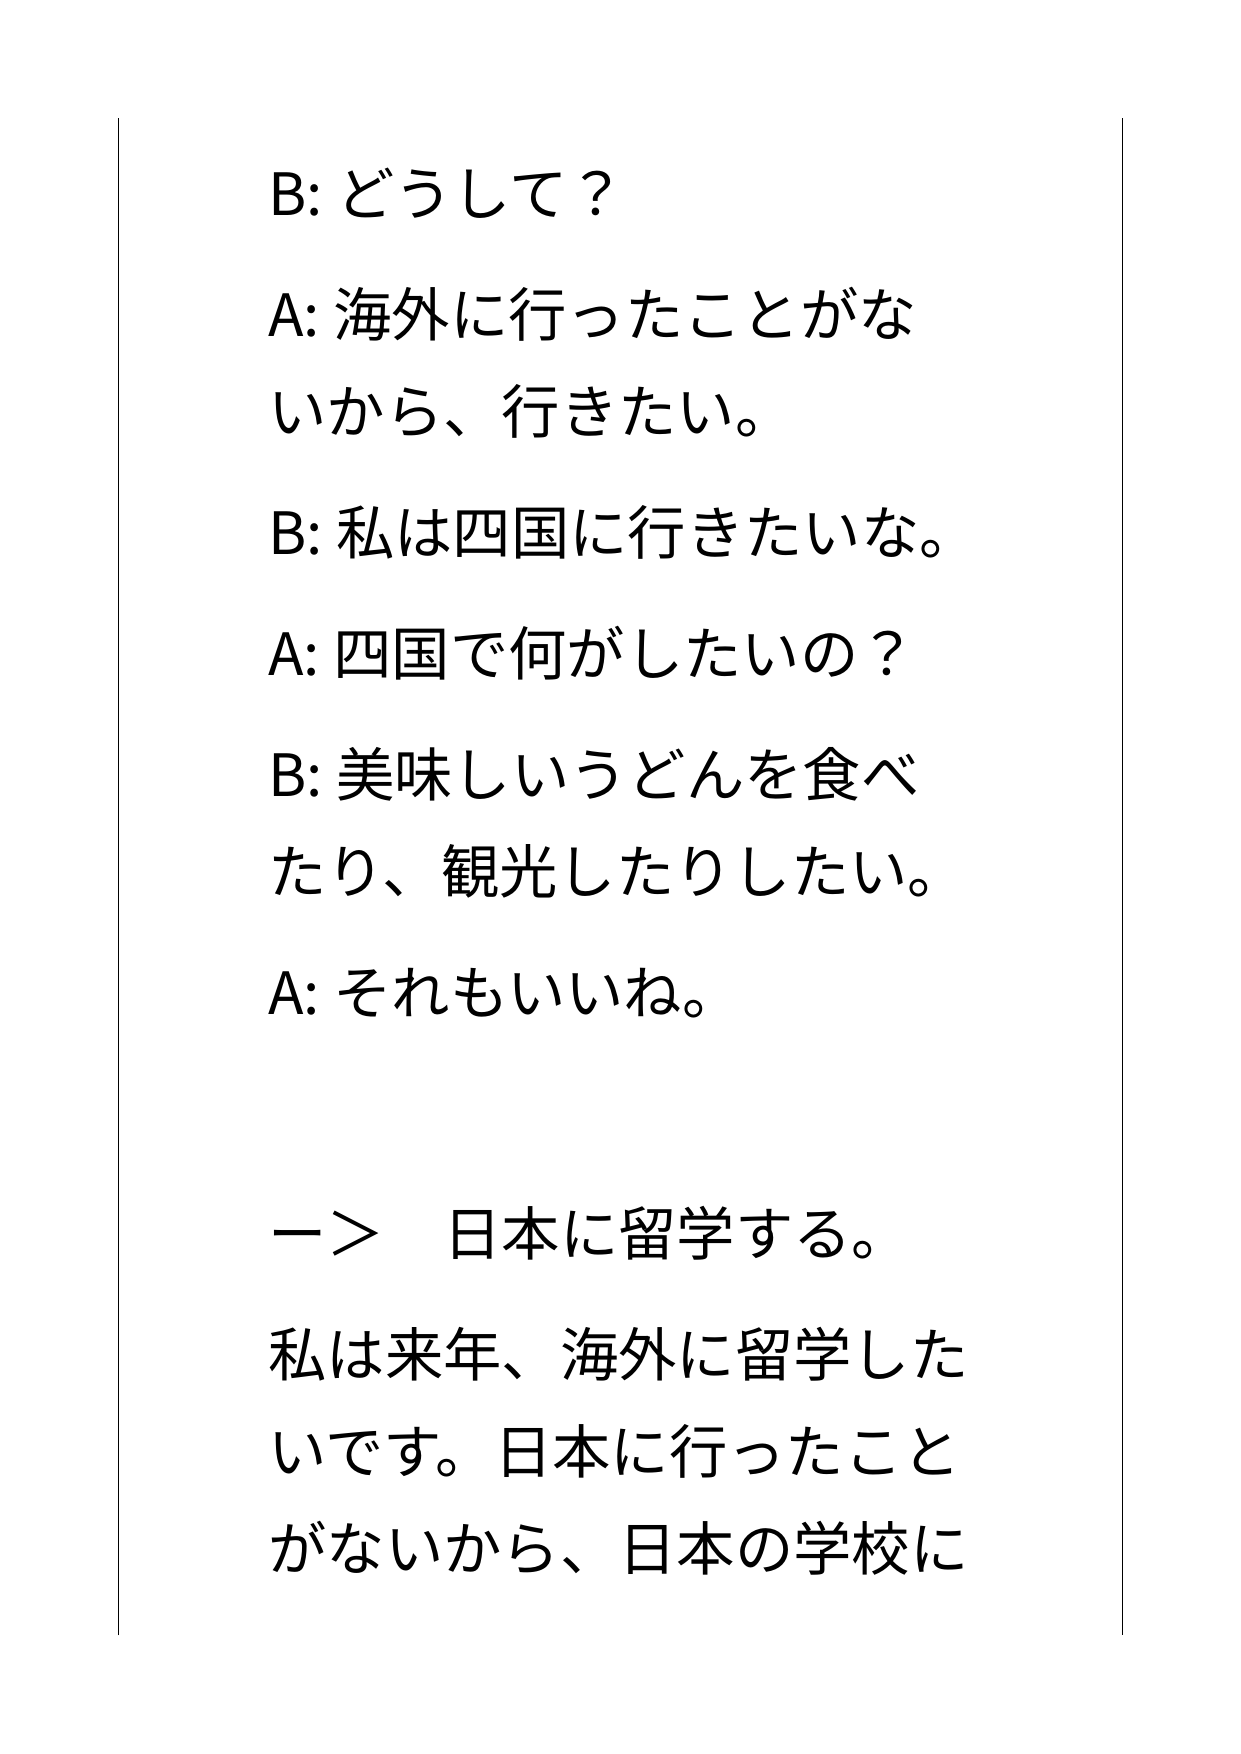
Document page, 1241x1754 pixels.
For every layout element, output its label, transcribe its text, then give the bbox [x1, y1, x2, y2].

text B: どうして？ [268, 148, 972, 233]
text 私は来年、海外に留学したいです。日本に行ったことがないから、日本の学校に留学して、日本語の勉強をしたいです。週末は京都きょうとに行ったり、美味しいご飯を食べたりしたいです。 [268, 1309, 972, 1588]
text ー＞ 日本に留学する。 [268, 1188, 972, 1273]
text A: 四国で何がしたいの？ [268, 608, 972, 692]
text A: 海外に行ったことがないから、行きたい。 [268, 269, 972, 451]
text A: それもいいね。 [268, 946, 972, 1031]
text B: 美味しいうどんを食べたり、観光したりしたい。 [268, 728, 972, 910]
text B: 私は四国に行きたいな。 [268, 487, 972, 571]
